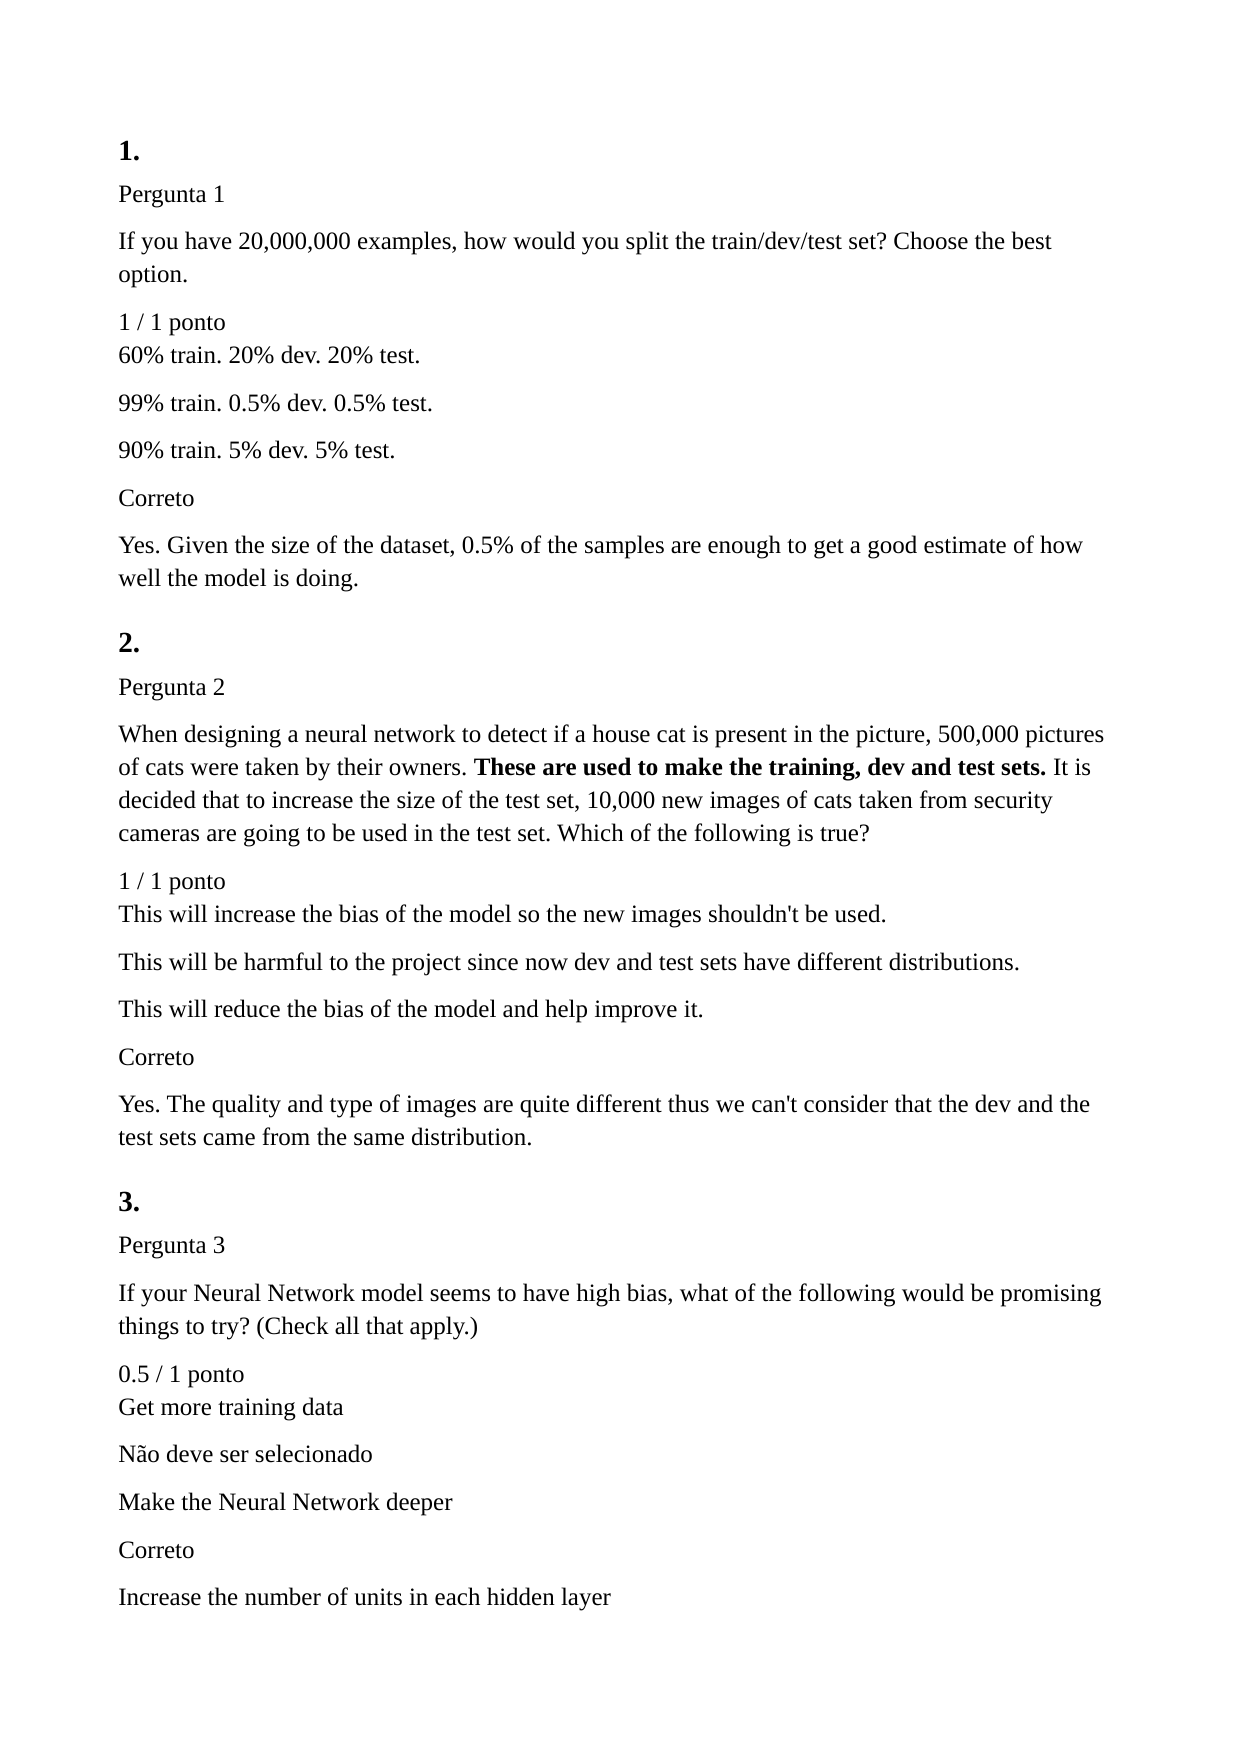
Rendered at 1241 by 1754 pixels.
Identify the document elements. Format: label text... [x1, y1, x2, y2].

subtitle 1. [118, 133, 1122, 166]
text Make the Neural Network deeper [118, 1487, 1122, 1516]
text Yes. The quality and type of images are quite different thus we can't consider that the dev and the test sets came from the same distribution. [118, 1089, 1122, 1151]
text This will increase the bias of the model so the new images shouldn't be used. [118, 899, 1122, 928]
text 1 / 1 ponto [118, 307, 1122, 336]
text This will reduce the bias of the model and help improve it. [118, 994, 1122, 1023]
text Get more training data [118, 1392, 1122, 1421]
text If your Neural Network model seems to have high bias, what of the following would be promising things to try? (Check all that apply.) [118, 1278, 1122, 1340]
text 60% train. 20% dev. 20% test. [118, 340, 1122, 369]
text When designing a neural network to detect if a house cat is present in the picture, 500,000 pictures of cats were taken by their owners. These are used to make the training, dev and test sets. It is decided that to increase the size of the test set, 10,000 new images of cats taken from security cameras are going to be used in the test set. Which of the following is true? [118, 719, 1122, 847]
text Pergunta 2 [118, 672, 1122, 700]
text Yes. Given the size of the dataset, 0.5% of the samples are enough to get a good estimate of how well the model is doing. [118, 530, 1122, 592]
text Increase the number of units in each hidden layer [118, 1582, 1122, 1611]
text 1 / 1 ponto [118, 866, 1122, 895]
text Correto [118, 1535, 1122, 1563]
text 90% train. 5% dev. 5% test. [118, 435, 1122, 464]
subtitle 2. [118, 626, 1122, 659]
text 0.5 / 1 ponto [118, 1359, 1122, 1388]
text Correto [118, 1042, 1122, 1071]
subtitle 3. [118, 1184, 1122, 1218]
text 99% train. 0.5% dev. 0.5% test. [118, 388, 1122, 416]
text Pergunta 1 [118, 179, 1122, 207]
text If you have 20,000,000 examples, how would you split the train/dev/test set? Choose the best option. [118, 226, 1122, 288]
text This will be harmful to the project since now dev and test sets have different distributions. [118, 947, 1122, 975]
text Não deve ser selecionado [118, 1439, 1122, 1468]
text Pergunta 3 [118, 1231, 1122, 1259]
text Correto [118, 483, 1122, 512]
